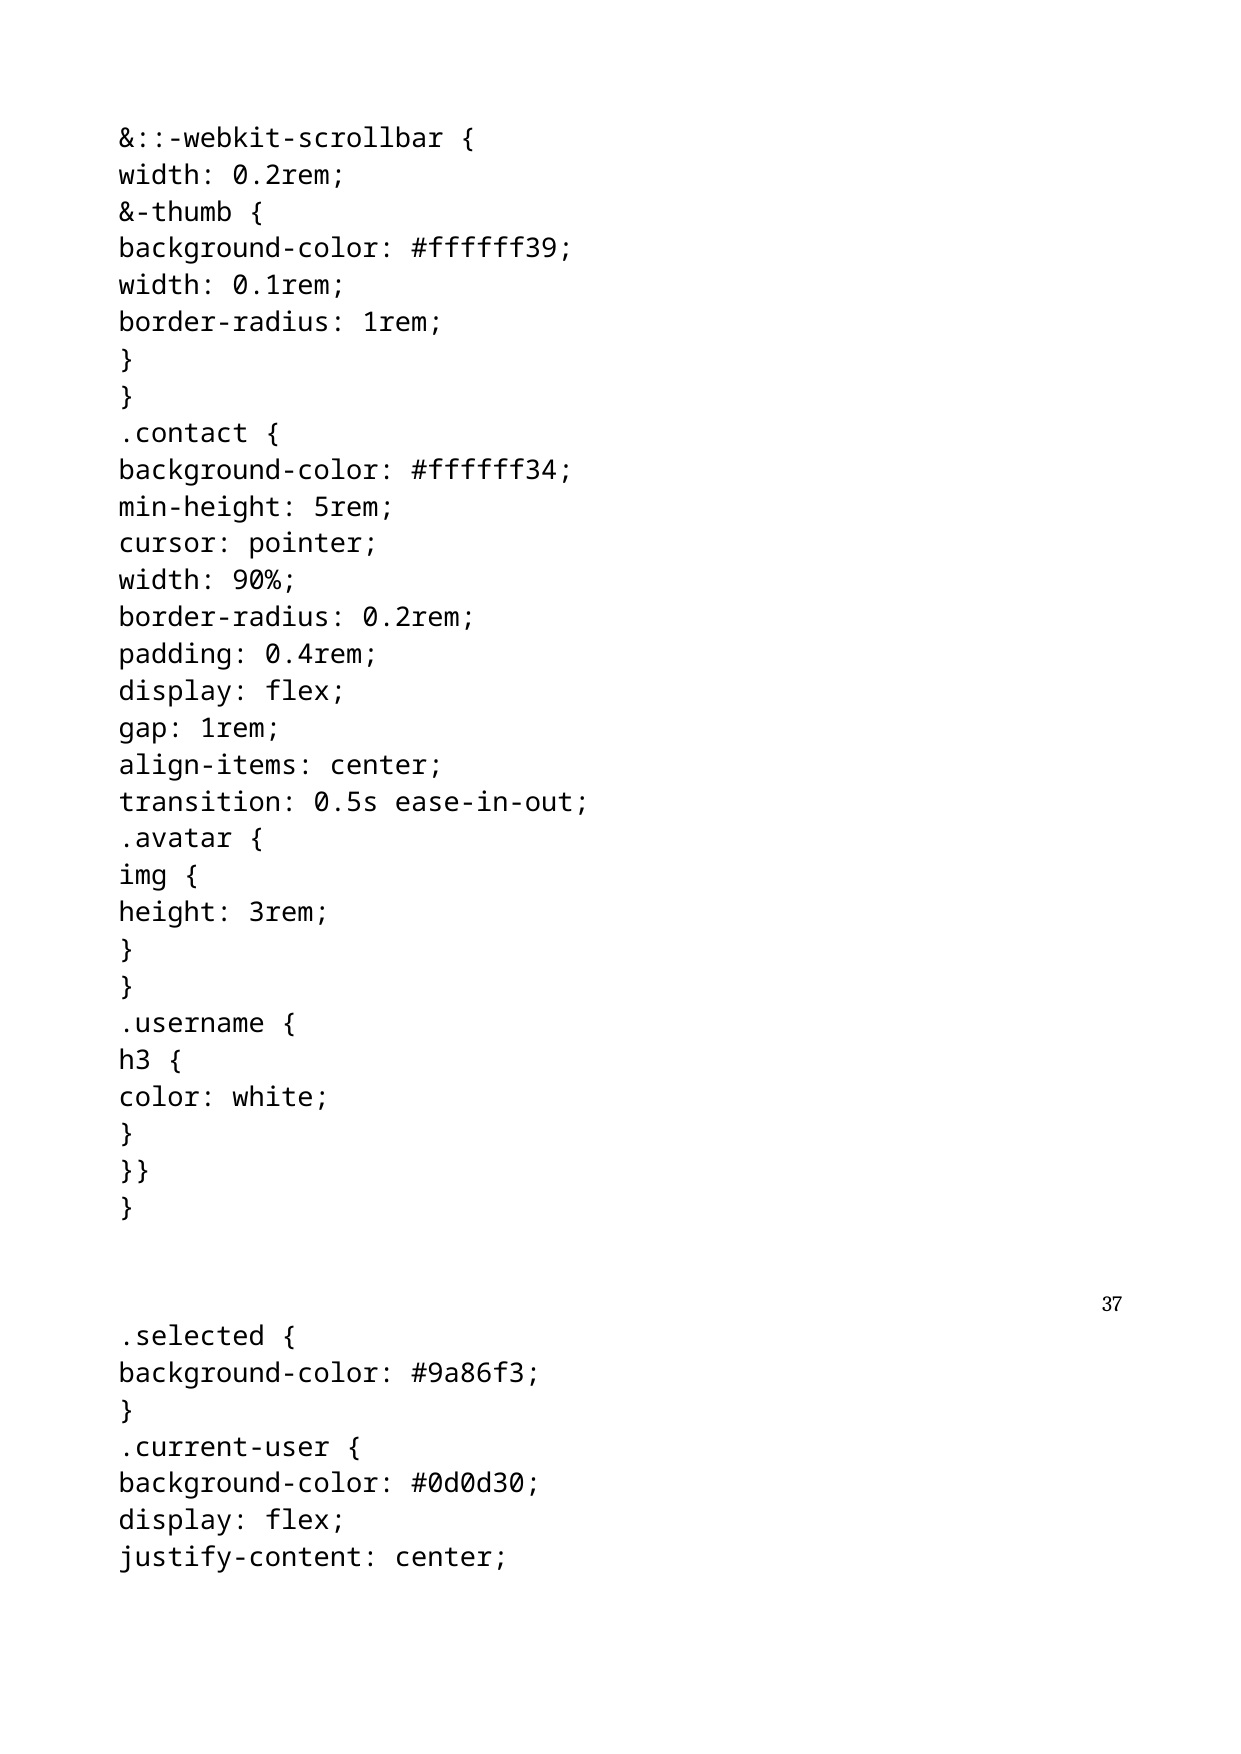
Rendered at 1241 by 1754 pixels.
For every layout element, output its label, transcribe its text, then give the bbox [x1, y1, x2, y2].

text } [118, 1390, 1122, 1427]
text .current-user { [118, 1427, 1122, 1464]
text cursor: pointer; [118, 524, 1122, 561]
text background-color: #ffffff39; [118, 229, 1122, 266]
text } [118, 1114, 1122, 1151]
text transition: 0.5s ease-in-out; [118, 782, 1122, 819]
text justify-content: center; [118, 1538, 1122, 1574]
text } [118, 1188, 1122, 1224]
text width: 0.1rem; [118, 266, 1122, 303]
text .username { [118, 1003, 1122, 1040]
text background-color: #ffffff34; [118, 450, 1122, 487]
text width: 90%; [118, 561, 1122, 598]
text background-color: #9a86f3; [118, 1353, 1122, 1390]
text background-color: #0d0d30; [118, 1464, 1122, 1501]
text align-items: center; [118, 745, 1122, 782]
text &-thumb { [118, 192, 1122, 229]
text display: flex; [118, 671, 1122, 708]
text &::-webkit-scrollbar { [118, 118, 1122, 155]
text 37 [118, 1291, 1122, 1316]
text .contact { [118, 413, 1122, 450]
text padding: 0.4rem; [118, 634, 1122, 671]
text min-height: 5rem; [118, 487, 1122, 524]
text border-radius: 0.2rem; [118, 598, 1122, 634]
text } [118, 339, 1122, 376]
text img { [118, 856, 1122, 893]
text } [118, 376, 1122, 413]
text } [118, 929, 1122, 966]
text gap: 1rem; [118, 708, 1122, 745]
text width: 0.2rem; [118, 155, 1122, 192]
text }} [118, 1151, 1122, 1188]
text .selected { [118, 1316, 1122, 1353]
text display: flex; [118, 1501, 1122, 1538]
text color: white; [118, 1077, 1122, 1114]
text height: 3rem; [118, 893, 1122, 929]
text } [118, 966, 1122, 1003]
text border-radius: 1rem; [118, 303, 1122, 339]
text .avatar { [118, 819, 1122, 856]
text h3 { [118, 1040, 1122, 1077]
